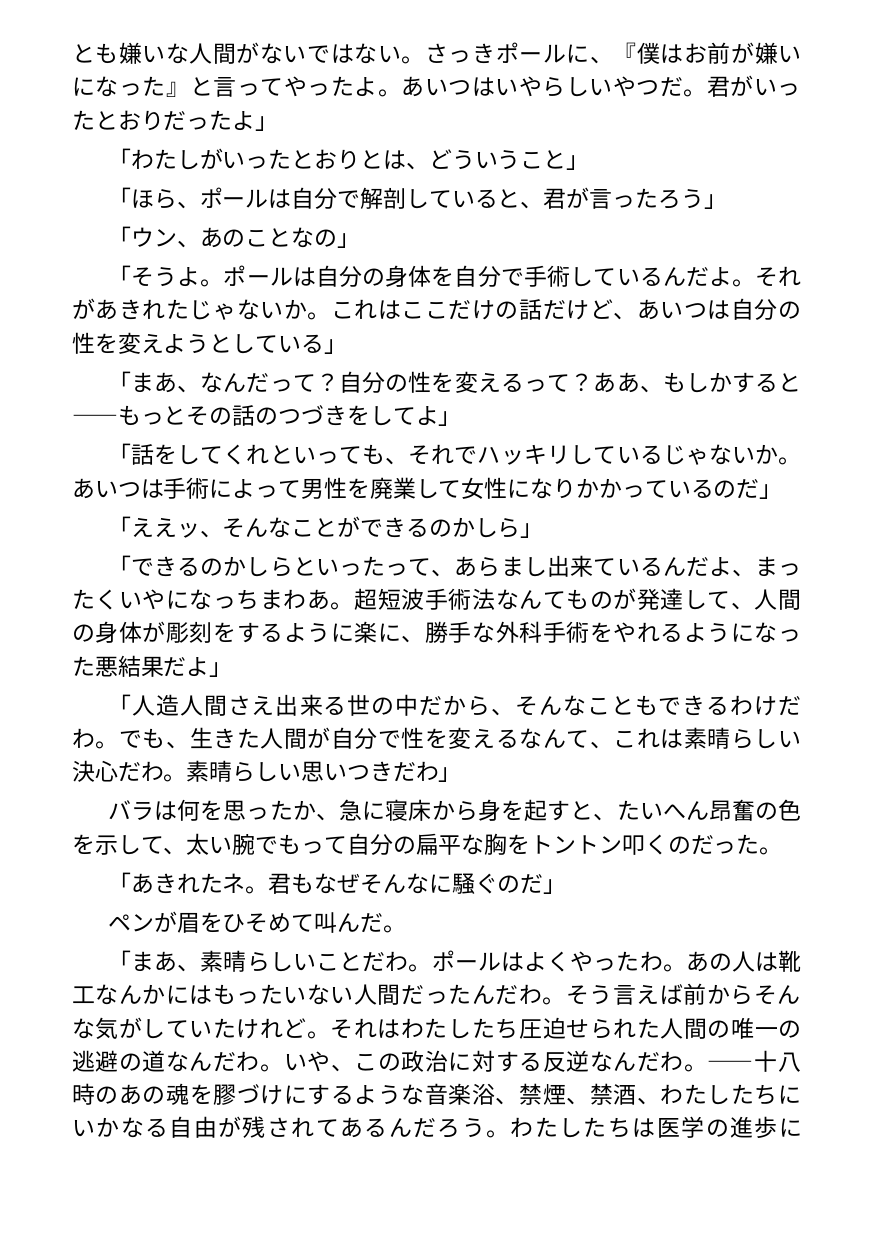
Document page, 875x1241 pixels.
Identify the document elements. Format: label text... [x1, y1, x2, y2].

text 「できるのかしらといったって、あらまし出来ているんだよ、まったくいやになっちまわあ。超短波手術法なんてものが発達して、人間の身体が彫刻をするように楽に、勝手な外科手術をやれるようになった悪結果だよ」 [72, 549, 802, 682]
text 「人造人間さえ出来る世の中だから、そんなこともできるわけだわ。でも、生きた人間が自分で性を変えるなんて、これは素晴らしい決心だわ。素晴らしい思いつきだわ」 [72, 688, 802, 787]
text 「まあ、素晴らしいことだわ。ポールはよくやったわ。あの人は靴工なんかにはもったいない人間だったんだわ。そう言えば前からそんな気がしていたけれど。それはわたしたち圧迫せられた人間の唯一の逃避の道なんだわ。いや、この政治に対する反逆なんだわ。――十八時のあの魂を膠づけにするような音楽浴、禁煙、禁酒、わたしたちにいかなる自由が残されてあるんだろう。わたしたちは医学の進歩に [72, 944, 802, 1143]
text 「あきれたネ。君もなぜそんなに騒ぐのだ」 [72, 866, 802, 899]
text 「ほら、ポールは自分で解剖していると、君が言ったろう」 [72, 181, 802, 214]
text 「ええッ、そんなことができるのかしら」 [72, 509, 802, 543]
text バラは何を思ったか、急に寝床から身を起すと、たいへん昂奮の色を示して、太い腕でもって自分の扁平な胸をトントン叩くのだった。 [72, 793, 802, 860]
text 「まあ、なんだって？自分の性を変えるって？ああ、もしかすると――もっとその話のつづきをしてよ」 [72, 365, 802, 431]
text ペンが眉をひそめて叫んだ。 [72, 905, 802, 938]
text 「話をしてくれといっても、それでハッキリしているじゃないか。あいつは手術によって男性を廃業して女性になりかかっているのだ」 [72, 437, 802, 504]
text 「わたしがいったとおりとは、どういうこと」 [72, 142, 802, 175]
text とも嫌いな人間がないではない。さっきポールに、『僕はお前が嫌いになった』と言ってやったよ。あいつはいやらしいやつだ。君がいったとおりだったよ」 [72, 36, 802, 136]
text 「ウン、あのことなの」 [72, 220, 802, 253]
text 「そうよ。ポールは自分の身体を自分で手術しているんだよ。それがあきれたじゃないか。これはここだけの話だけど、あいつは自分の性を変えようとしている」 [72, 259, 802, 359]
